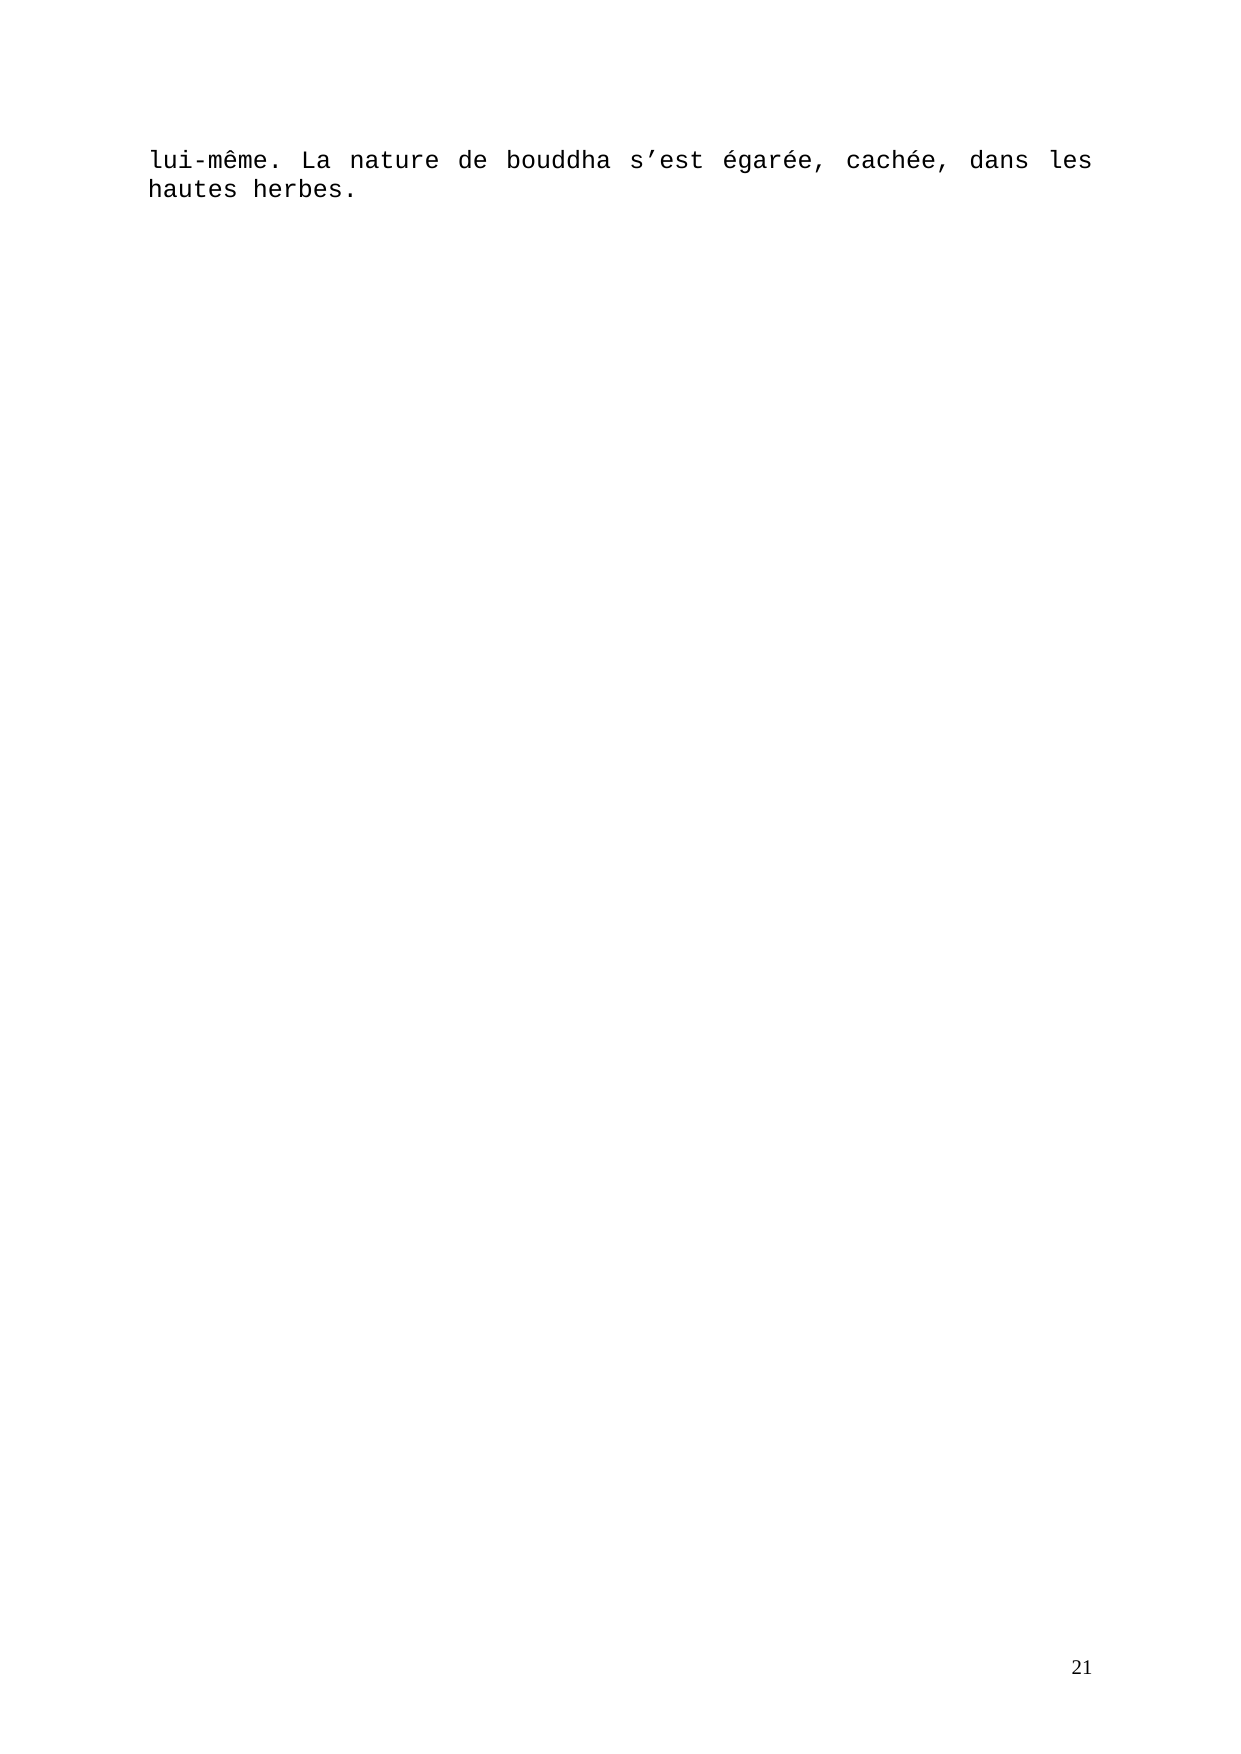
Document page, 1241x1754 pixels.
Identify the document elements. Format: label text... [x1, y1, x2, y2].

text lui-­même. La nature de bouddha s’est égarée, cachée, dans les hautes herbes. [148, 148, 1093, 205]
